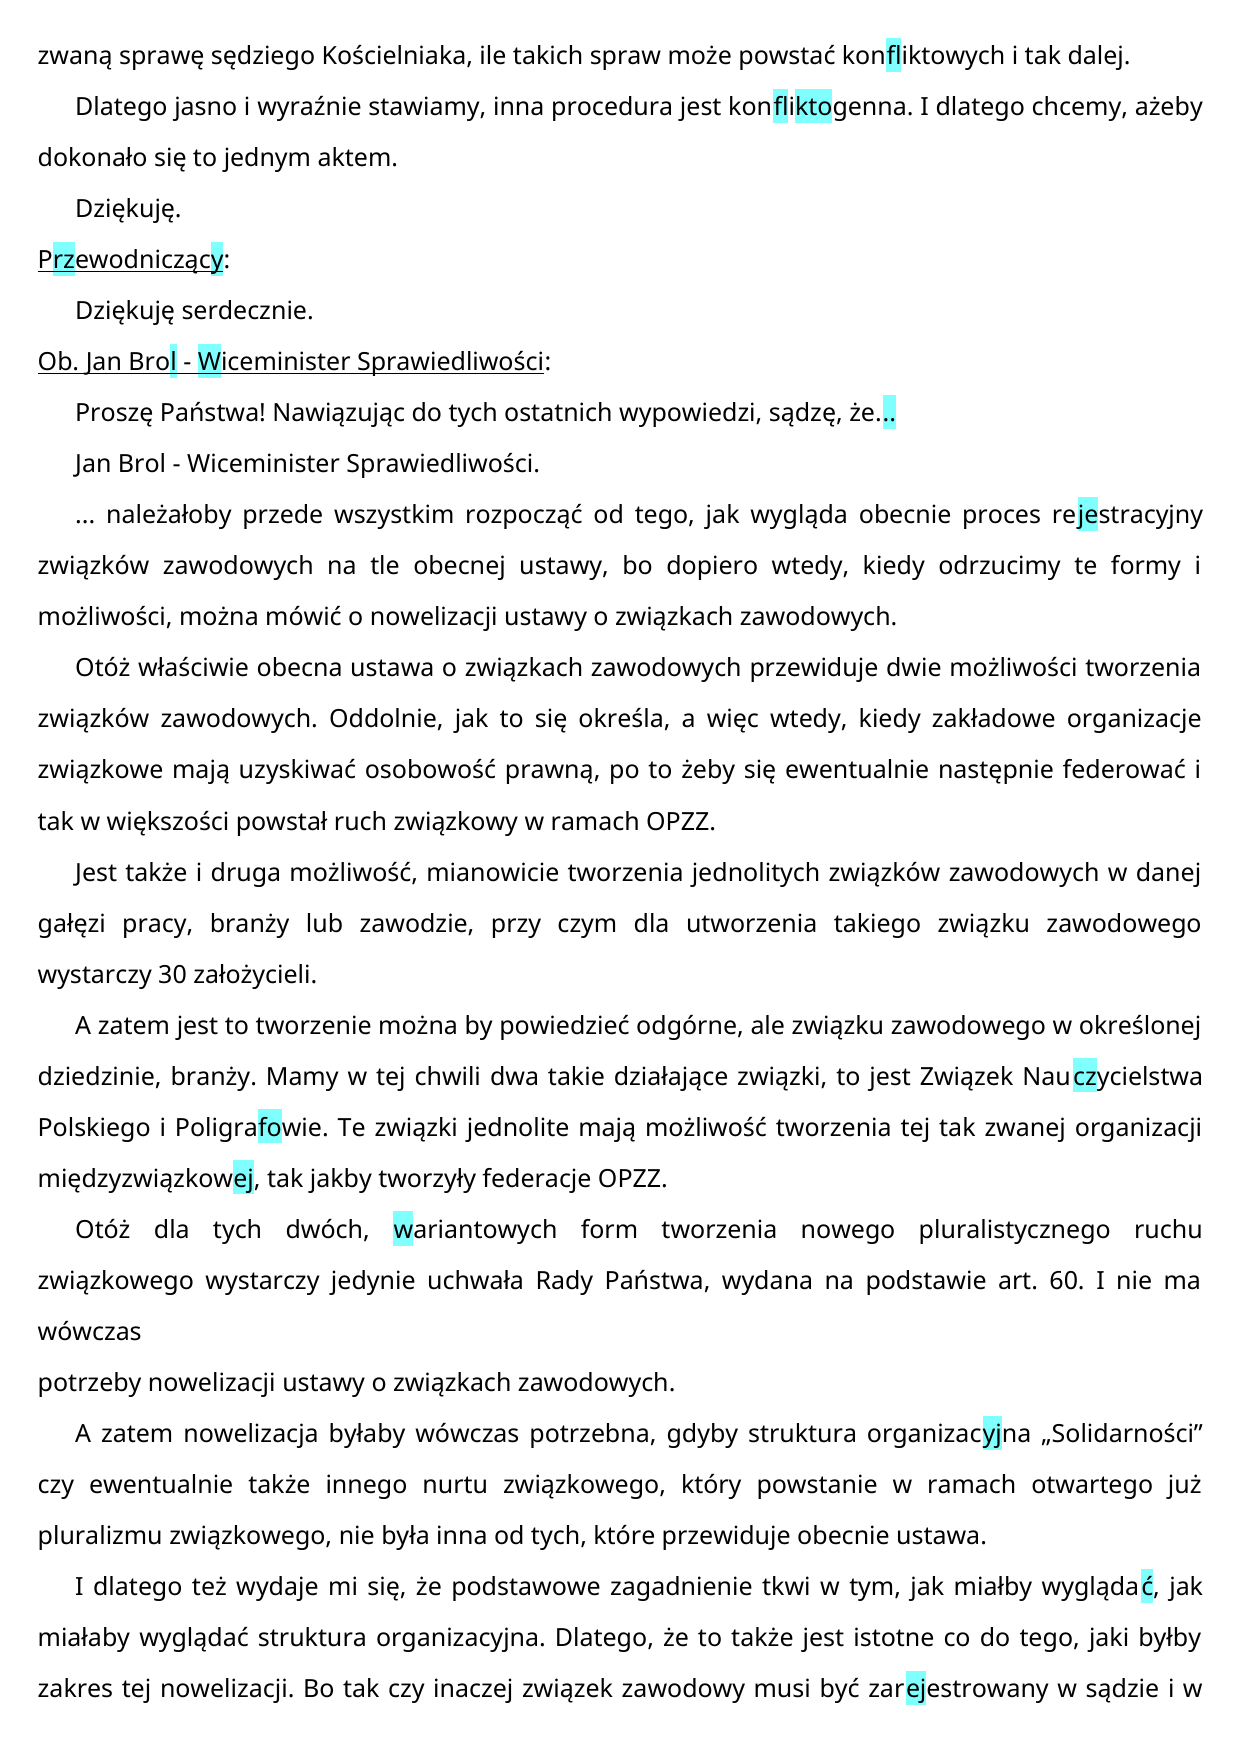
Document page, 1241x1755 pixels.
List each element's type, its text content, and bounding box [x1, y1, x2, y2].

text Ob. Jan Brol - Wiceminister Sprawiedliwości: [37, 344, 1203, 378]
text ... należałoby przede wszystkim rozpocząć od tego, jak wygląda obecnie proces rejestracyjny związków zawodowych na tle obecnej ustawy, bo dopiero wtedy, kiedy odrzucimy te formy i możliwości, można mówić o nowelizacji ustawy o związkach zawodowych. [37, 497, 1203, 633]
text Otóż dla tych dwóch, wariantowych form tworzenia nowego pluralistycznego ruchu związkowego wystarczy jedynie uchwała Rady Państwa, wydana na podstawie art. 60. I nie ma wówczas [37, 1211, 1203, 1348]
text I dlatego też wydaje mi się, że podstawowe zagadnienie tkwi w tym, jak miałby wyglądać, jak miałaby wyglądać struktura organizacyjna. Dlatego, że to także jest istotne co do tego, jaki byłby zakres tej nowelizacji. Bo tak czy inaczej związek zawodowy musi być zarejestrowany w sądzie i w [37, 1569, 1203, 1705]
text Przewodniczący: [37, 242, 1203, 276]
text Proszę Państwa! Nawiązując do tych ostatnich wypowiedzi, sądzę, że... [37, 395, 1203, 429]
text Dziękuję. [37, 191, 1203, 225]
text A zatem nowelizacja byłaby wówczas potrzebna, gdyby struktura organizacyjna „Solidarności” czy ewentualnie także innego nurtu związkowego, który powstanie w ramach otwartego już pluralizmu związkowego, nie była inna od tych, które przewiduje obecnie ustawa. [37, 1416, 1203, 1552]
text A zatem jest to tworzenie można by powiedzieć odgórne, ale związku zawodowego w określonej dziedzinie, branży. Mamy w tej chwili dwa takie działające związki, to jest Związek Nauczycielstwa Polskiego i Poligrafowie. Te związki jednolite mają możliwość tworzenia tej tak zwanej organizacji międzyzwiązkowej, tak jakby tworzyły federacje OPZZ. [37, 1007, 1203, 1194]
text Dlatego jasno i wyraźnie stawiamy, inna procedura jest konfliktogenna. I dlatego chcemy, ażeby dokonało się to jednym aktem. [37, 88, 1203, 174]
text Dziękuję serdecznie. [37, 293, 1203, 327]
text Jest także i druga możliwość, mianowicie tworzenia jednolitych związków zawodowych w danej gałęzi pracy, branży lub zawodzie, przy czym dla utworzenia takiego związku zawodowego wystarczy 30 założycieli. [37, 854, 1203, 990]
text Otóż właściwie obecna ustawa o związkach zawodowych przewiduje dwie możliwości tworzenia związków zawodowych. Oddolnie, jak to się określa, a więc wtedy, kiedy zakładowe organizacje związkowe mają uzyskiwać osobowość prawną, po to żeby się ewentualnie następnie federować i tak w większości powstał ruch związkowy w ramach OPZZ. [37, 650, 1203, 837]
text zwaną sprawę sędziego Kościelniaka, ile takich spraw może powstać konfliktowych i tak dalej. [37, 37, 1203, 72]
text Jan Brol - Wiceminister Sprawiedliwości. [37, 446, 1203, 480]
text potrzeby nowelizacji ustawy o związkach zawodowych. [37, 1364, 1203, 1399]
